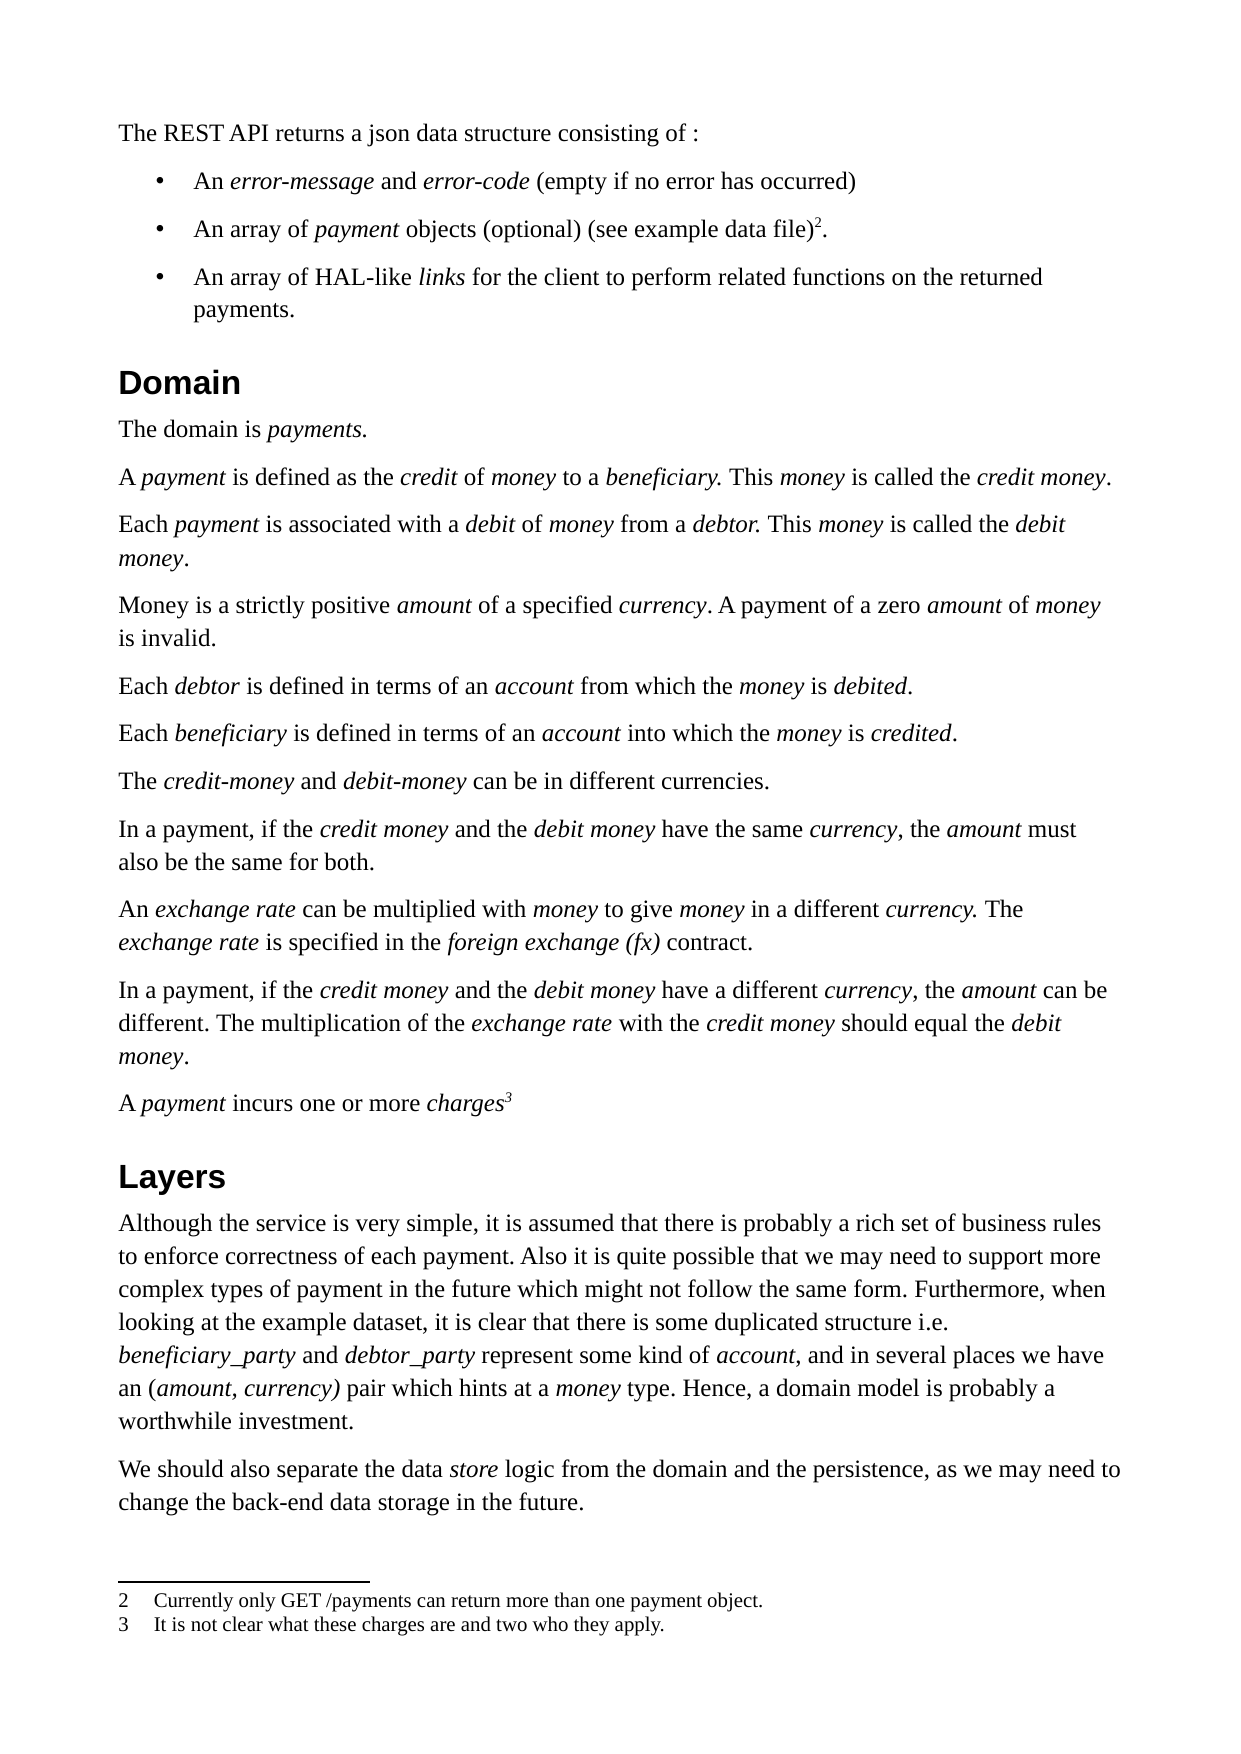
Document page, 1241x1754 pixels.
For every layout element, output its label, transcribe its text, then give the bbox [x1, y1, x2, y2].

text Although the service is very simple, it is assumed that there is probably a rich set of business rules to enforce correctness of each payment. Also it is quite possible that we may need to support more complex types of payment in the future which might not follow the same form. Furthermore, when looking at the example dataset, it is clear that there is some duplicated structure i.e. beneficiary_party and debtor_party represent some kind of account, and in several places we have an (amount, currency) pair which hints at a money type. Hence, a domain model is probably a worthwhile investment. [118, 1208, 1122, 1435]
text In a payment, if the credit money and the debit money have the same currency, the amount must also be the same for both. [118, 814, 1122, 875]
subtitle Domain [118, 363, 1122, 402]
list An array of HAL-like links for the client to perform related functions on the returned payments. [156, 262, 1122, 323]
text It is not clear what these charges are and two who they apply. [118, 1612, 1122, 1636]
text An exchange rate can be multiplied with money to give money in a different currency. The exchange rate is specified in the foreign exchange (fx) contract. [118, 894, 1122, 956]
text The domain is payments. [118, 414, 1122, 443]
text Each beneficiary is defined in terms of an account into which the money is credited. [118, 718, 1122, 747]
text Money is a strictly positive amount of a specified currency. A payment of a zero amount of money is invalid. [118, 590, 1122, 652]
list Currently only GET /payments can return more than one payment object. [118, 1588, 1122, 1612]
list An error-message and error-code (empty if no error has occurred) [156, 166, 1122, 195]
text A payment is defined as the credit of money to a beneficiary. This money is called the credit money. [118, 462, 1122, 491]
text The REST API returns a json data structure consisting of : [118, 118, 1122, 147]
subtitle Layers [118, 1157, 1122, 1196]
text Each payment is associated with a debit of money from a debtor. This money is called the debit money. [118, 509, 1122, 571]
text We should also separate the data store logic from the domain and the persistence, as we may need to change the back-end data storage in the future. [118, 1454, 1122, 1516]
text A payment incurs one or more charges [118, 1088, 1122, 1117]
text In a payment, if the credit money and the debit money have a different currency, the amount can be different. The multiplication of the exchange rate with the credit money should equal the debit money. [118, 975, 1122, 1070]
list An array of payment objects (optional) (see example data file). [156, 214, 1122, 242]
text Each debtor is defined in terms of an account from which the money is debited. [118, 671, 1122, 699]
text The credit-money and debit-money can be in different currencies. [118, 766, 1122, 795]
